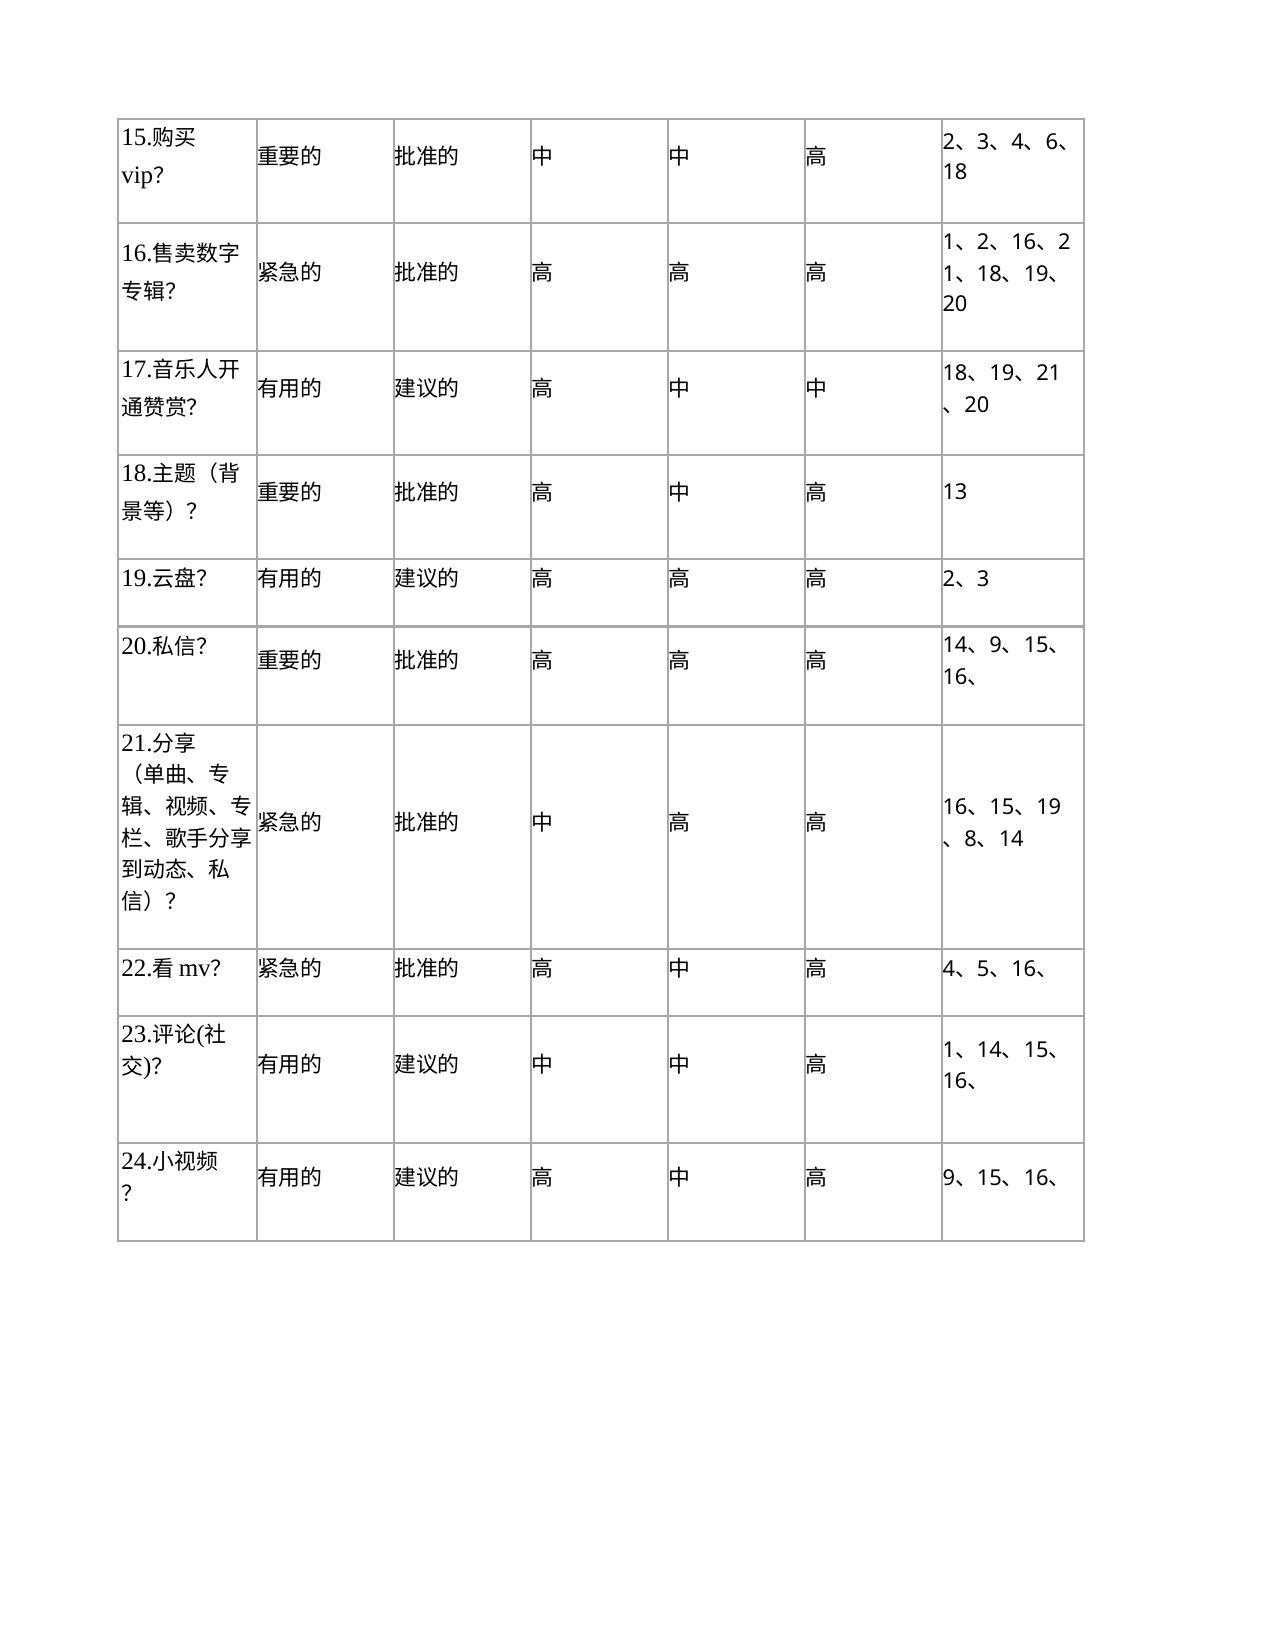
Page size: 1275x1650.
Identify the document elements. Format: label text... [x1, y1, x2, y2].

table_cell 中 [669, 352, 804, 454]
table_cell 13 [943, 456, 1083, 558]
table_cell 高 [806, 224, 941, 350]
table_cell 18.主题（背景等）？ [119, 456, 256, 558]
table_cell 紧急的 [258, 726, 393, 948]
table_cell 有用的 [258, 560, 393, 625]
table_cell 高 [532, 224, 667, 350]
table_cell 高 [806, 1144, 941, 1239]
table_cell 高 [806, 456, 941, 558]
table_cell 批准的 [395, 224, 530, 350]
table_cell 中 [532, 726, 667, 948]
table_cell 9、15、16、 [943, 1144, 1083, 1239]
table_cell 有用的 [258, 352, 393, 454]
table_cell 重要的 [258, 456, 393, 558]
table_cell 高 [532, 352, 667, 454]
table_cell 22.看mv？ [119, 950, 256, 1015]
table_cell 15.购买vip？ [119, 120, 256, 222]
table_cell 2、3、4、6、18 [943, 120, 1083, 222]
table_cell 有用的 [258, 1144, 393, 1239]
table_cell 高 [806, 560, 941, 625]
table_cell 建议的 [395, 1017, 530, 1142]
table_cell 16、15、19、8、14 [943, 726, 1083, 948]
table_cell 17.音乐人开通赞赏？ [119, 352, 256, 454]
table_cell 高 [806, 726, 941, 948]
table_cell 中 [532, 120, 667, 222]
table_cell 高 [532, 456, 667, 558]
table_cell 20.私信？ [119, 628, 256, 723]
table_cell 高 [669, 560, 804, 625]
table_cell 紧急的 [258, 224, 393, 350]
table_cell 高 [669, 628, 804, 723]
table_cell 中 [532, 1017, 667, 1142]
table_cell 中 [806, 352, 941, 454]
table_cell 建议的 [395, 560, 530, 625]
table_cell 紧急的 [258, 950, 393, 1015]
table_cell 批准的 [395, 726, 530, 948]
table_cell 中 [669, 1017, 804, 1142]
table_cell 高 [532, 1144, 667, 1239]
table_cell 高 [806, 1017, 941, 1142]
table_cell 高 [669, 224, 804, 350]
table_cell 4、5、16、 [943, 950, 1083, 1015]
table_cell 建议的 [395, 1144, 530, 1239]
table_cell 23.评论(社交)？ [119, 1017, 256, 1142]
table_cell 重要的 [258, 120, 393, 222]
table_cell 批准的 [395, 120, 530, 222]
table_cell 批准的 [395, 950, 530, 1015]
table_cell 24.小视频 ？ [119, 1144, 256, 1239]
table_cell 1、14、15、16、 [943, 1017, 1083, 1142]
table_cell 中 [669, 950, 804, 1015]
table_cell 18、19、21、20 [943, 352, 1083, 454]
table_cell 中 [669, 456, 804, 558]
table_cell 高 [532, 628, 667, 723]
table_cell 高 [806, 120, 941, 222]
table_cell 高 [669, 726, 804, 948]
table_cell 19.云盘？ [119, 560, 256, 625]
table_cell 建议的 [395, 352, 530, 454]
table_cell 批准的 [395, 628, 530, 723]
table_cell 高 [806, 950, 941, 1015]
table_cell 14、9、15、16、 [943, 628, 1083, 723]
table_cell 16.售卖数字专辑？ [119, 224, 256, 350]
table_cell 高 [532, 950, 667, 1015]
table_cell 21.分享 （单曲、专辑、视频、专栏、歌手分享到动态、私信）？ [119, 726, 256, 948]
table_cell 中 [669, 120, 804, 222]
table_cell 有用的 [258, 1017, 393, 1142]
table_cell 批准的 [395, 456, 530, 558]
table_cell 1、2、16、21、18、19、20 [943, 224, 1083, 350]
table_cell 中 [669, 1144, 804, 1239]
table_cell 高 [532, 560, 667, 625]
table_cell 2、3 [943, 560, 1083, 625]
table_cell 高 [806, 628, 941, 723]
table_cell 重要的 [258, 628, 393, 723]
